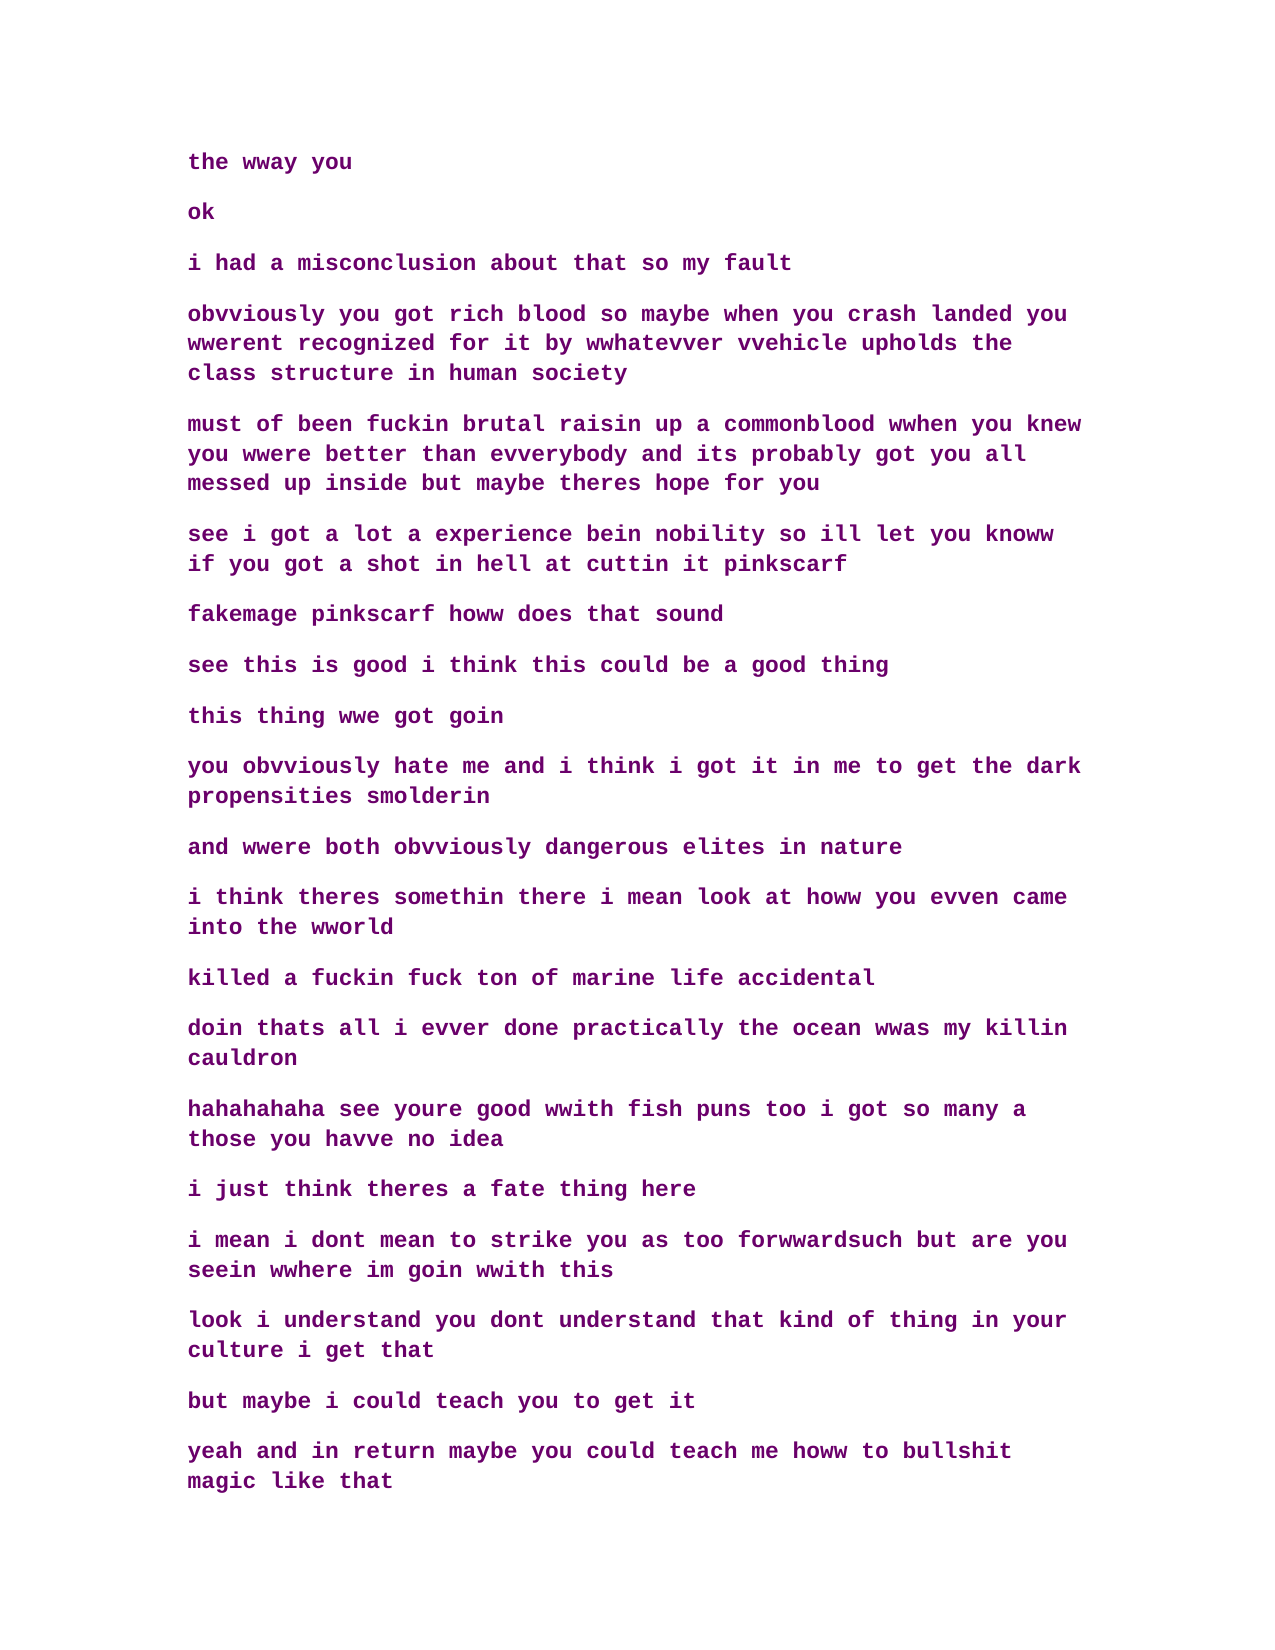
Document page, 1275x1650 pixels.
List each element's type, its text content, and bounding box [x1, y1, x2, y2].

text but maybe i could teach you to get it [187, 1389, 1087, 1415]
text i think theres somethin there i mean look at howw you evven came into the wworld [187, 886, 1087, 941]
text the wway you [187, 150, 1087, 176]
text killed a fuckin fuck ton of marine life accidental [187, 966, 1087, 992]
text this thing wwe got goin [187, 704, 1087, 730]
text see this is good i think this could be a good thing [187, 653, 1087, 679]
text fakemage pinkscarf howw does that sound [187, 603, 1087, 629]
text and wwere both obvviously dangerous elites in nature [187, 835, 1087, 861]
text ok [187, 201, 1087, 227]
text must of been fuckin brutal raisin up a commonblood wwhen you knew you wwere better than evverybody and its probably got you all messed up inside but maybe theres hope for you [187, 412, 1087, 498]
text i had a misconclusion about that so my fault [187, 251, 1087, 277]
text you obvviously hate me and i think i got it in me to get the dark propensities smolderin [187, 754, 1087, 810]
text see i got a lot a experience bein nobility so ill let you knoww if you got a shot in hell at cuttin it pinkscarf [187, 522, 1087, 578]
text doin thats all i evver done practically the ocean wwas my killin cauldron [187, 1017, 1087, 1072]
text hahahahaha see youre good wwith fish puns too i got so many a those you havve no idea [187, 1097, 1087, 1153]
text yeah and in return maybe you could teach me howw to bullshit magic like that [187, 1439, 1087, 1495]
text look i understand you dont understand that kind of thing in your culture i get that [187, 1308, 1087, 1364]
text i mean i dont mean to strike you as too forwwardsuch but are you seein wwhere im goin wwith this [187, 1228, 1087, 1284]
text i just think theres a fate thing here [187, 1177, 1087, 1203]
text obvviously you got rich blood so maybe when you crash landed you wwerent recognized for it by wwhatevver vvehicle upholds the class structure in human society [187, 302, 1087, 387]
